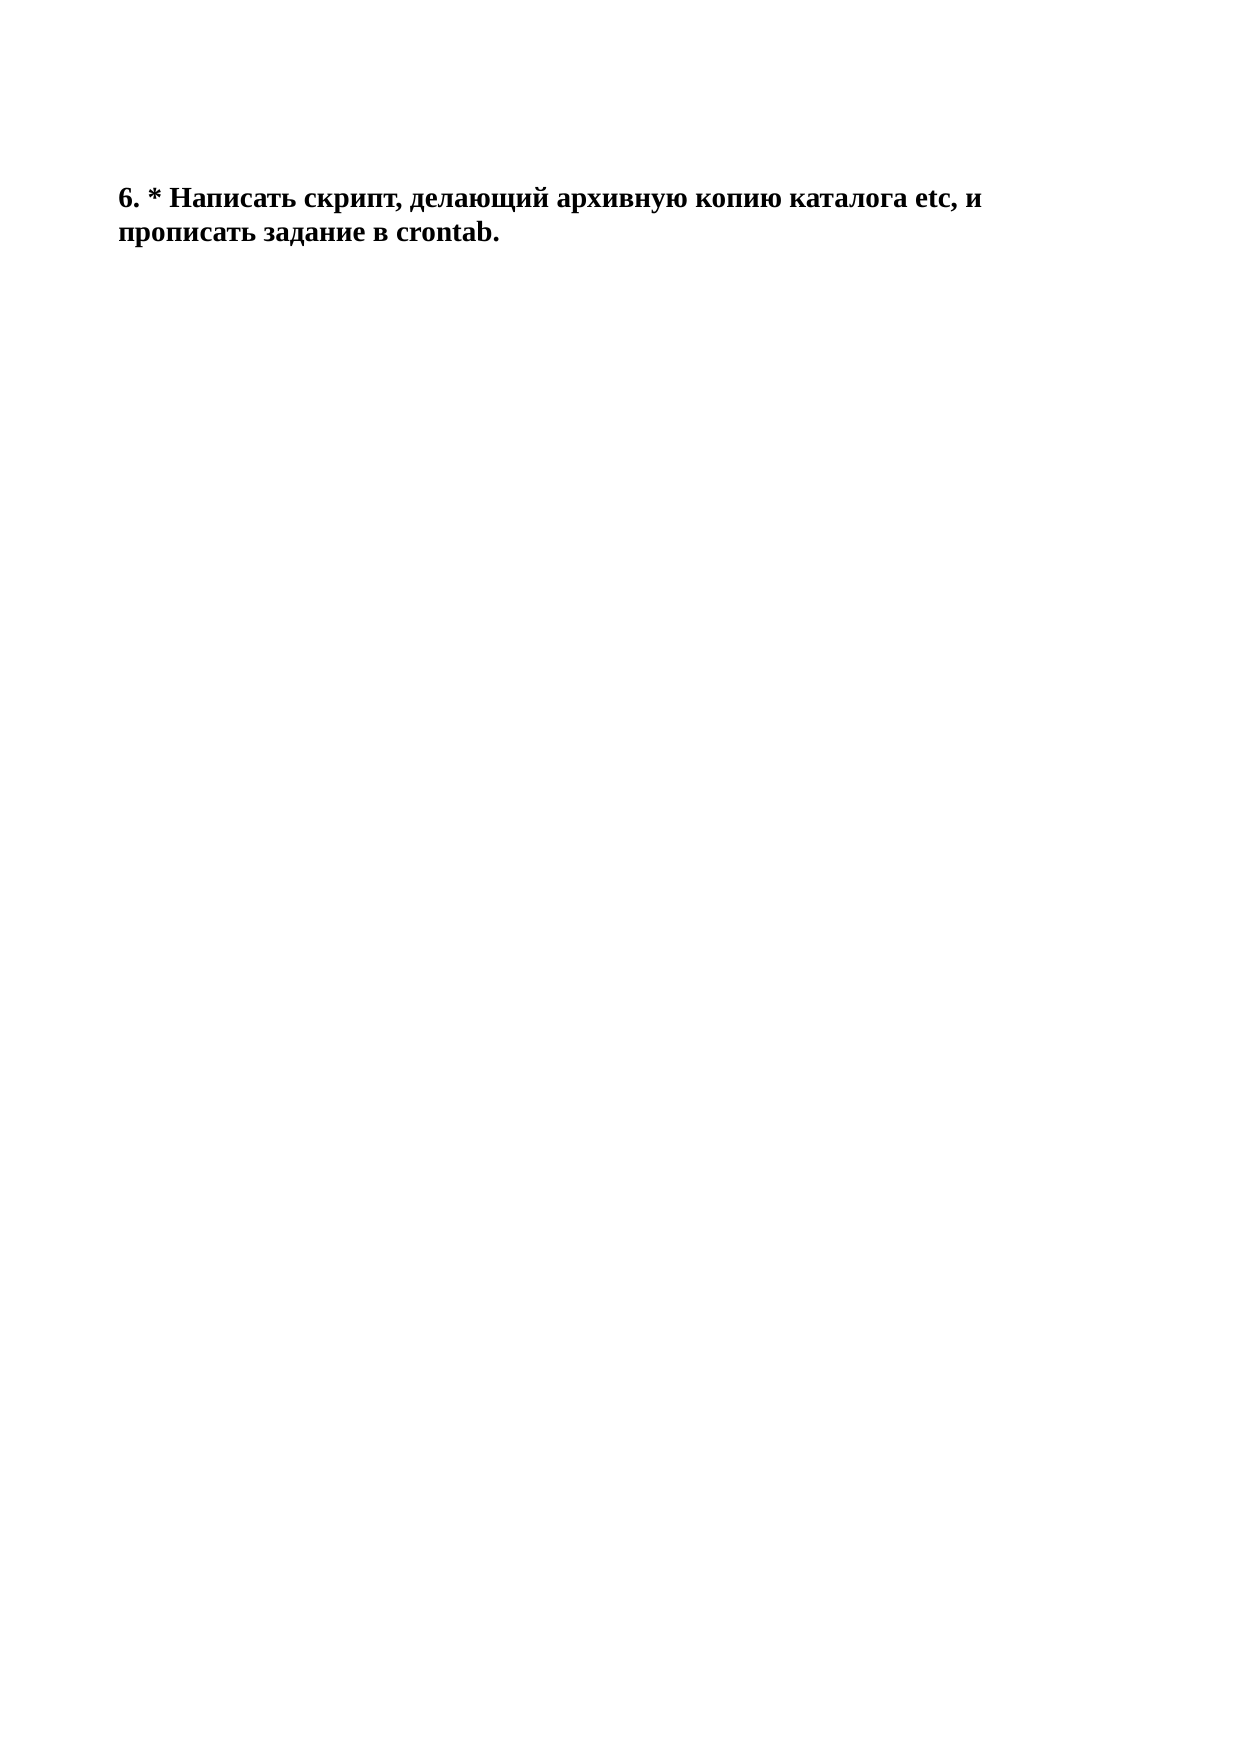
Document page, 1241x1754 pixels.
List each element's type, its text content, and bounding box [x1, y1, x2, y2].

subtitle 6. * Написать скрипт, делающий архивную копию каталога etc, и прописать задание в crontab. [118, 180, 1122, 247]
